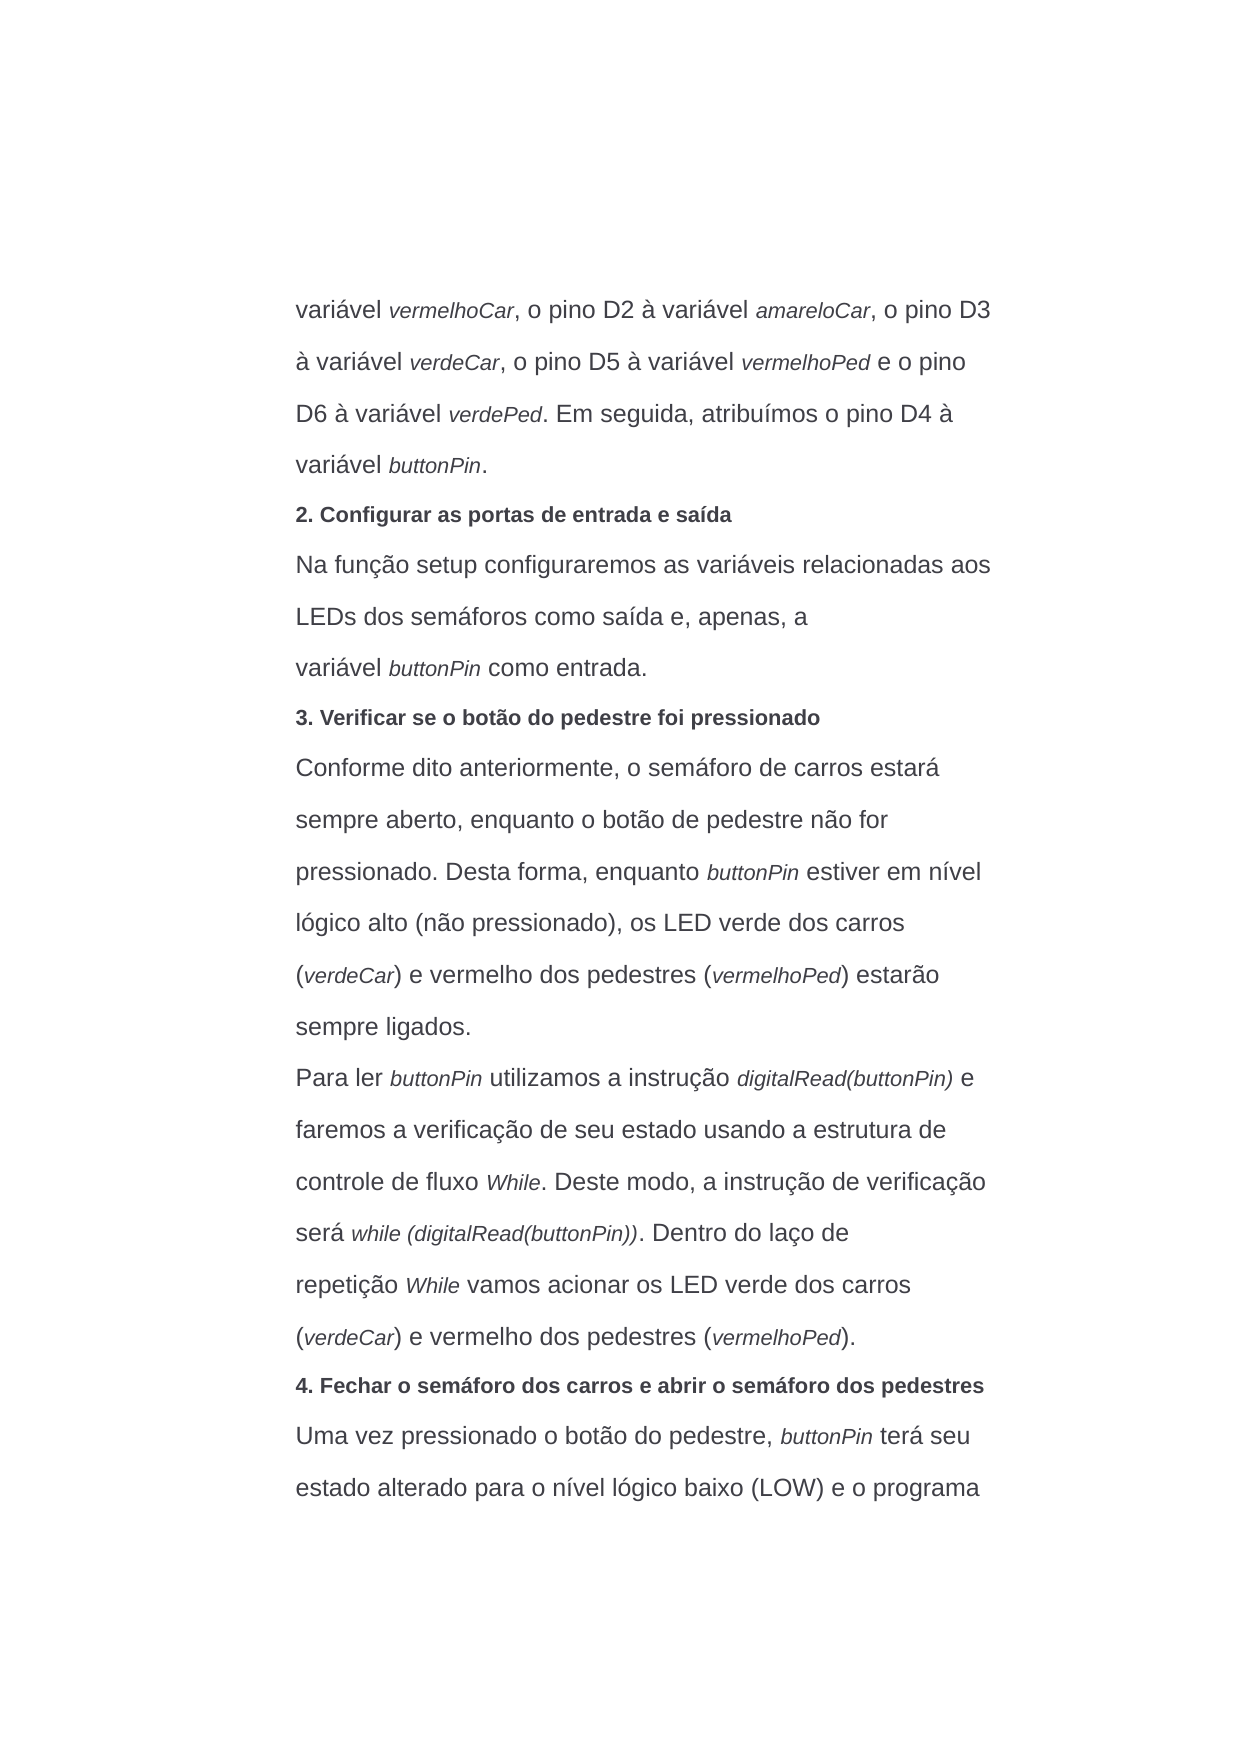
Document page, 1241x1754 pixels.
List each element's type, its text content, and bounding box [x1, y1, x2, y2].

text 2. Configurar as portas de entrada e saída Na função setup configuraremos as variáveis relacionadas aos LEDs dos semáforos como saída e, apenas, a variável buttonPin como entrada. [295, 502, 1004, 682]
text 3. Verificar se o botão do pedestre foi pressionado Conforme dito anteriormente, o semáforo de carros estará sempre aberto, enquanto o botão de pedestre não for pressionado. Desta forma, enquanto buttonPin estiver em nível lógico alto (não pressionado), os LED verde dos carros (verdeCar) e vermelho dos pedestres (vermelhoPed) estarão sempre ligados. Para ler buttonPin utilizamos a instrução digitalRead(buttonPin) e faremos a verificação de seu estado usando a estrutura de controle de fluxo While. Deste modo, a instrução de verificação será while (digitalRead(buttonPin)). Dentro do laço de repetição While vamos acionar os LED verde dos carros (verdeCar) e vermelho dos pedestres (vermelhoPed). [295, 705, 1004, 1350]
text 4. Fechar o semáforo dos carros e abrir o semáforo dos pedestres Uma vez pressionado o botão do pedestre, buttonPin terá seu estado alterado para o nível lógico baixo (LOW) e o programa [295, 1373, 1004, 1502]
text variável vermelhoCar, o pino D2 à variável amareloCar, o pino D3 à variável verdeCar, o pino D5 à variável vermelhoPed e o pino D6 à variável verdePed. Em seguida, atribuímos o pino D4 à variável buttonPin. [295, 295, 1004, 479]
